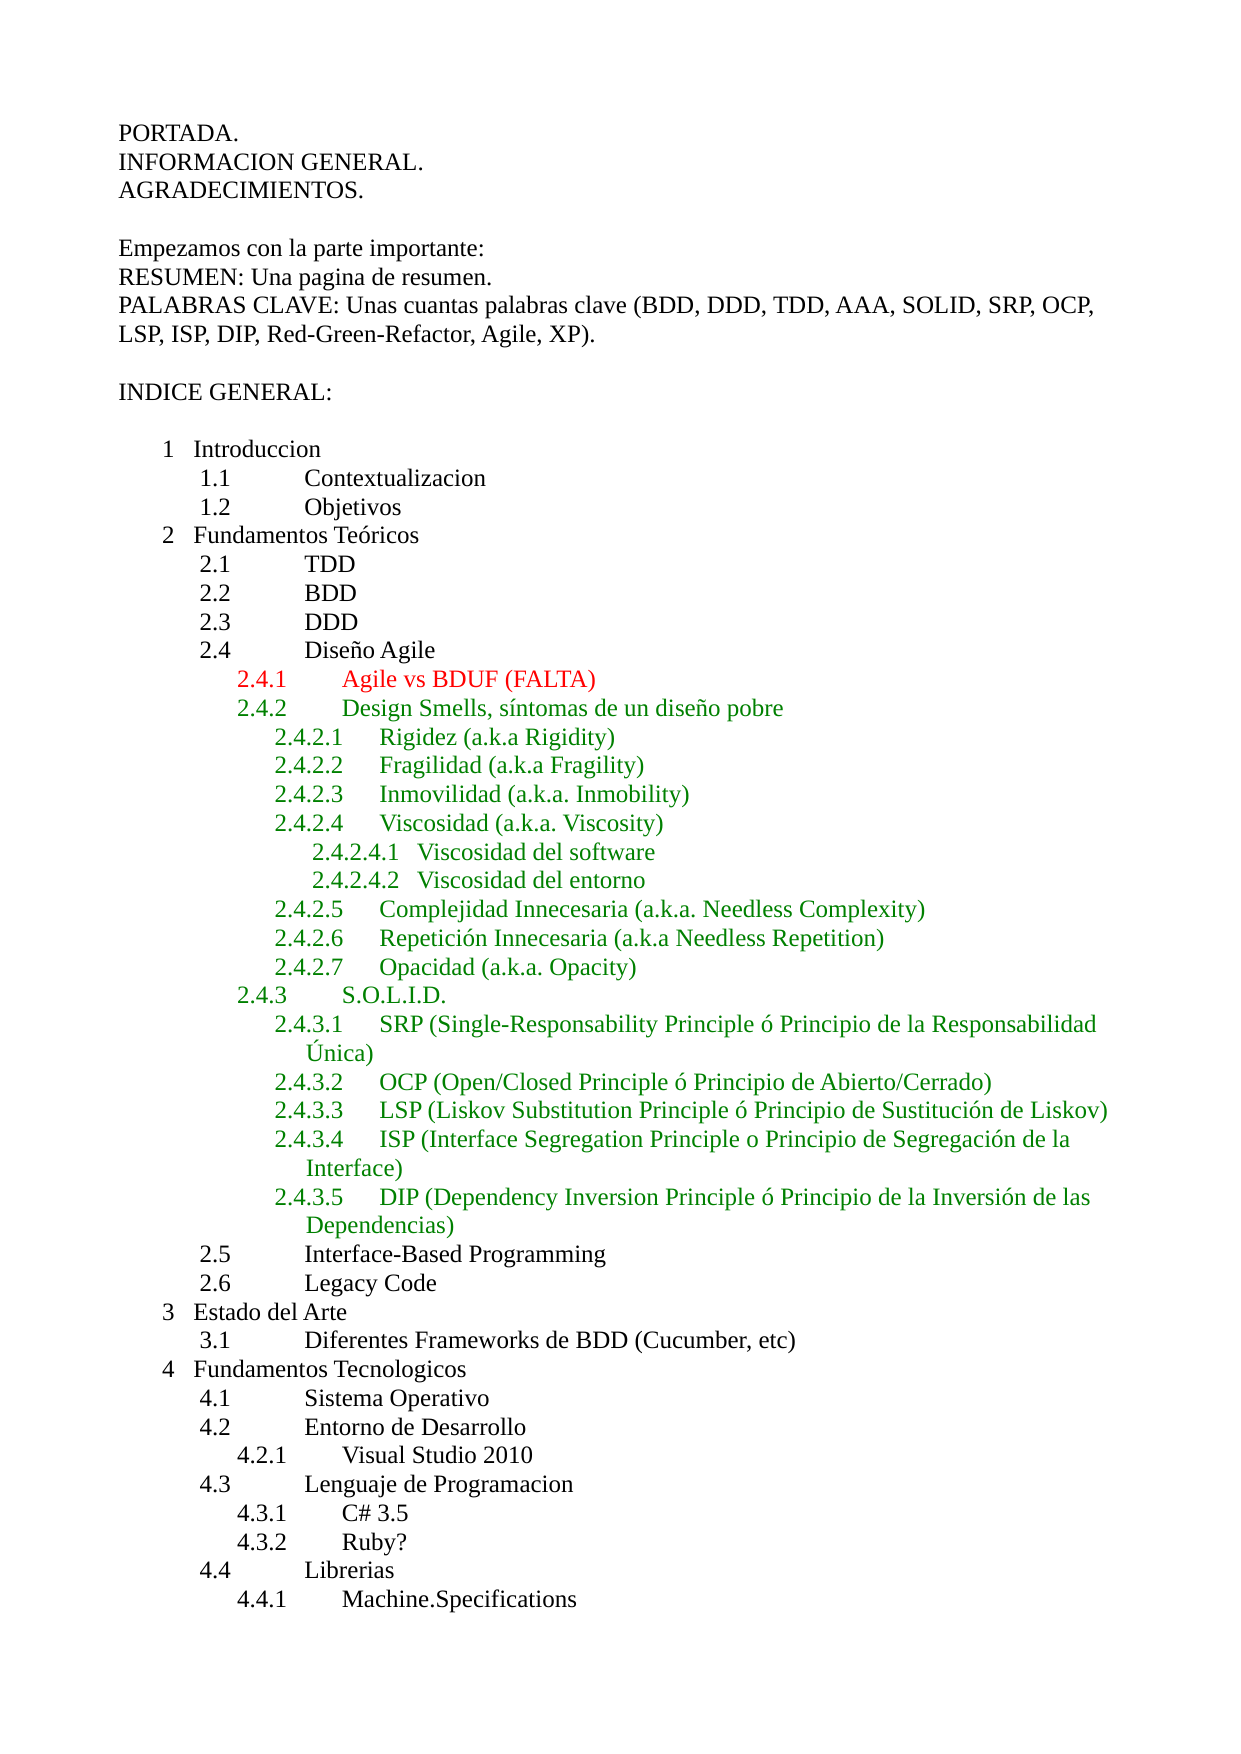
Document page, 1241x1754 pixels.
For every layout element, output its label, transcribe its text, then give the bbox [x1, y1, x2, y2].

list Entorno de Desarrollo [193, 1412, 1122, 1441]
list C# 3.5 [231, 1498, 1122, 1527]
text RESUMEN: Una pagina de resumen. [118, 262, 1122, 291]
text INFORMACION GENERAL. [118, 147, 1122, 176]
list Objetivos [193, 492, 1122, 521]
list Machine.Specifications [231, 1584, 1122, 1613]
list Visual Studio 2010 [231, 1441, 1122, 1469]
text INDICE GENERAL: [118, 377, 1122, 406]
list BDD [193, 578, 1122, 607]
list Contextualizacion [193, 463, 1122, 492]
list Rigidez (a.k.a Rigidity) [268, 722, 1122, 751]
list Fundamentos Tecnologicos [156, 1354, 1122, 1383]
list Legacy Code [193, 1268, 1122, 1297]
list DDD [193, 607, 1122, 636]
list Diferentes Frameworks de BDD (Cucumber, etc) [193, 1326, 1122, 1354]
list Viscosidad del entorno [306, 866, 1122, 894]
list TDD [193, 549, 1122, 578]
list ISP (Interface Segregation Principle o Principio de Segregación de la Interface) [268, 1124, 1122, 1182]
list Agile vs BDUF (FALTA) [231, 664, 1122, 693]
list Complejidad Innecesaria (a.k.a. Needless Complexity) [268, 894, 1122, 923]
list DIP (Dependency Inversion Principle ó Principio de la Inversión de las Dependencias) [268, 1182, 1122, 1239]
list Inmovilidad (a.k.a. Inmobility) [268, 779, 1122, 808]
text PALABRAS CLAVE: Unas cuantas palabras clave (BDD, DDD, TDD, AAA, SOLID, SRP, OCP, LSP, ISP, DIP, Red-Green-Refactor, Agile, XP). [118, 291, 1122, 348]
list Fragilidad (a.k.a Fragility) [268, 751, 1122, 779]
list Librerias [193, 1556, 1122, 1584]
list Introduccion [156, 434, 1122, 463]
list Viscosidad del software [306, 837, 1122, 866]
list SRP (Single-Responsability Principle ó Principio de la Responsabilidad Única) [268, 1009, 1122, 1067]
list LSP (Liskov Substitution Principle ó Principio de Sustitución de Liskov) [268, 1096, 1122, 1124]
text AGRADECIMIENTOS. [118, 176, 1122, 204]
list Lenguaje de Programacion [193, 1469, 1122, 1498]
list Estado del Arte [156, 1297, 1122, 1326]
list Fundamentos Teóricos [156, 521, 1122, 549]
text Empezamos con la parte importante: [118, 233, 1122, 262]
list Diseño Agile [193, 636, 1122, 664]
list OCP (Open/Closed Principle ó Principio de Abierto/Cerrado) [268, 1067, 1122, 1096]
list S.O.L.I.D. [231, 981, 1122, 1009]
list Interface-Based Programming [193, 1239, 1122, 1268]
text PORTADA. [118, 118, 1122, 147]
list Sistema Operativo [193, 1383, 1122, 1412]
list Opacidad (a.k.a. Opacity) [268, 952, 1122, 981]
list Viscosidad (a.k.a. Viscosity) [268, 808, 1122, 837]
list Repetición Innecesaria (a.k.a Needless Repetition) [268, 923, 1122, 952]
list Design Smells, síntomas de un diseño pobre [231, 693, 1122, 722]
list Ruby? [231, 1527, 1122, 1556]
